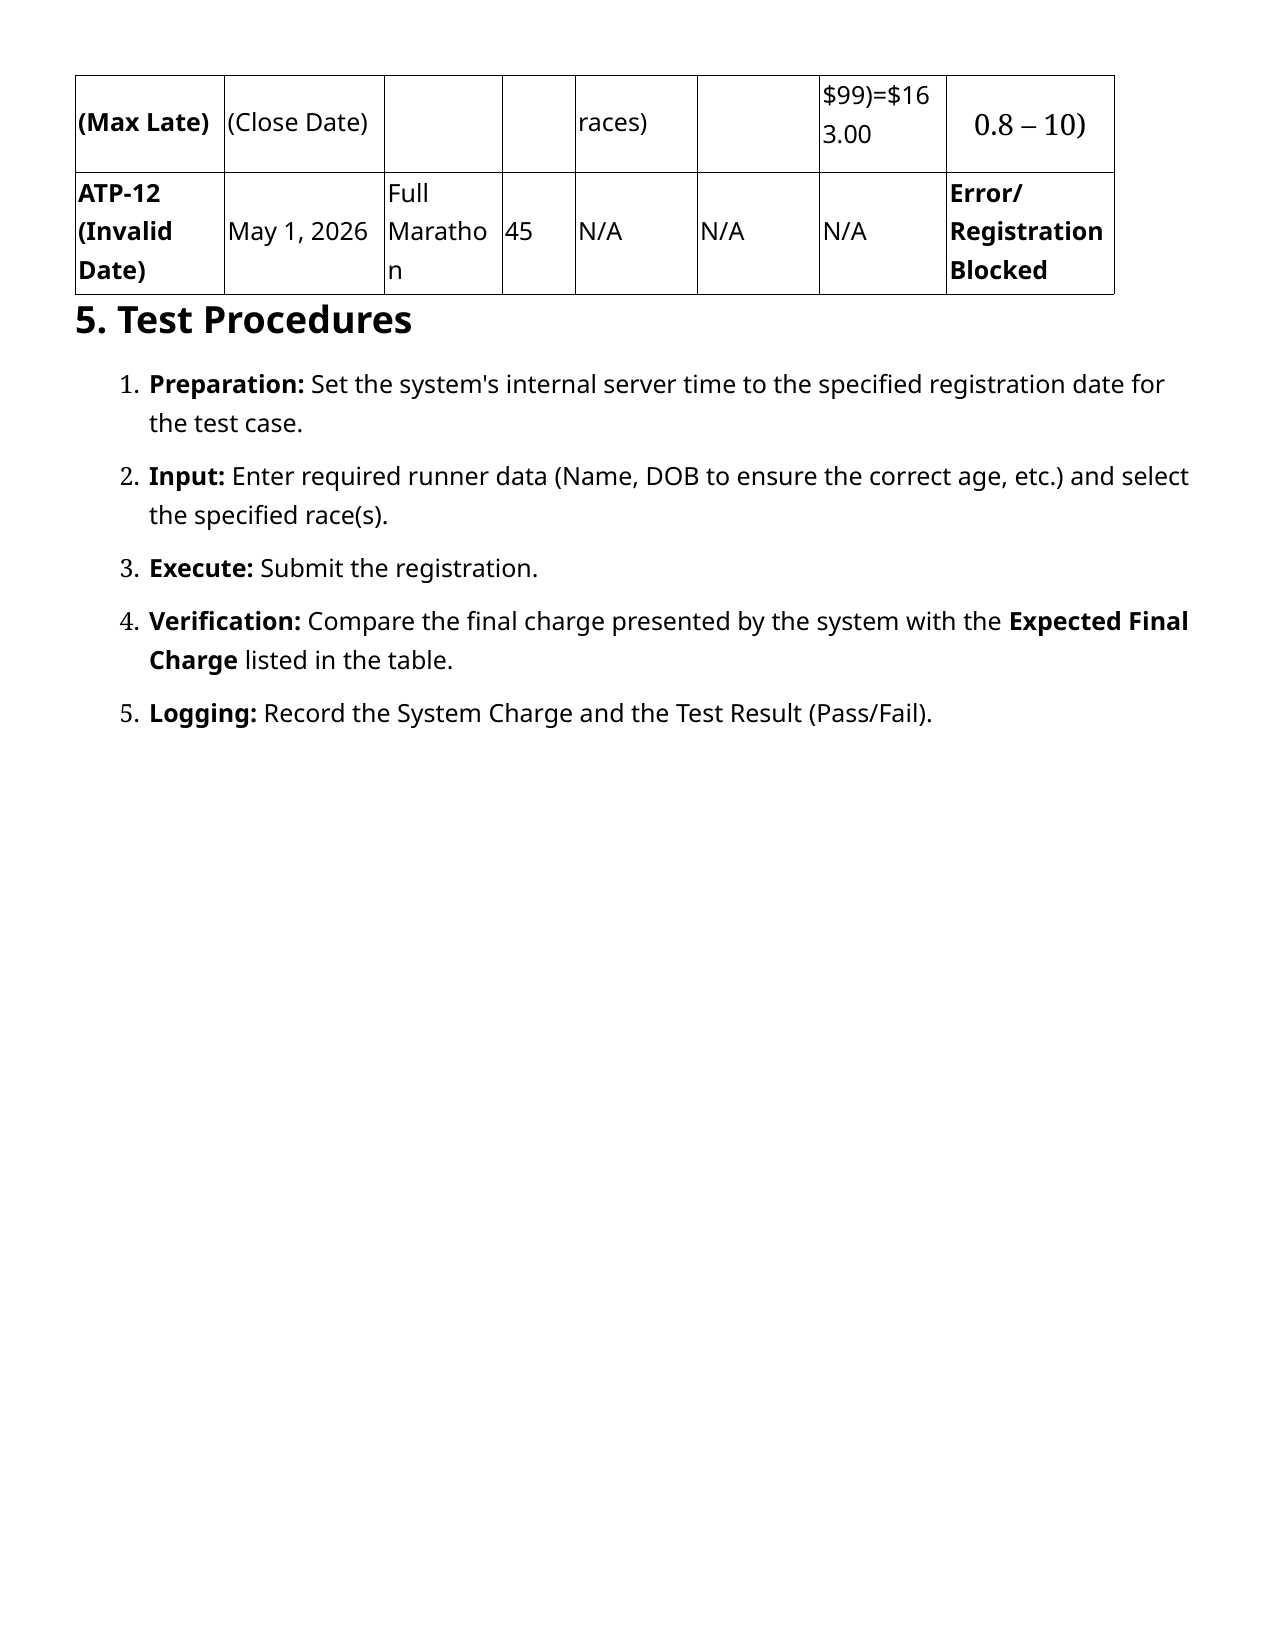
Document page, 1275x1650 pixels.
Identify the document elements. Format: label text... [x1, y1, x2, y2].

table_cell Error/Registration Blocked [947, 173, 1114, 294]
table_cell N/A [576, 173, 697, 294]
table_cell ATP-12 (Invalid Date) [76, 173, 224, 294]
list Preparation: Set the system's internal server time to the specified registration date for the test case. [119, 367, 1200, 439]
table_cell May 1, 2026 [225, 173, 384, 294]
table_cell 0.8 – 10) [947, 76, 1114, 172]
subtitle 5. Test Procedures [75, 294, 1200, 345]
list Input: Enter required runner data (Name, DOB to ensure the correct age, etc.) and select the specified race(s). [119, 459, 1200, 531]
table_cell Full Marathon [385, 173, 502, 294]
table_cell N/A [820, 173, 946, 294]
table_cell $99)=$163.00 [820, 76, 946, 172]
list Logging: Record the System Charge and the Test Result (Pass/Fail). [119, 696, 1200, 730]
list Verification: Compare the final charge presented by the system with the Expected Final Charge listed in the table. [119, 604, 1200, 677]
table_cell 45 [503, 173, 575, 294]
list Execute: Submit the registration. [119, 551, 1200, 585]
table_cell (Close Date) [225, 76, 384, 172]
table_cell N/A [698, 173, 819, 294]
table_cell [385, 76, 502, 172]
table_cell [698, 76, 819, 172]
table_cell [503, 76, 575, 172]
table_cell (Max Late) [76, 76, 224, 172]
table_cell races) [576, 76, 697, 172]
